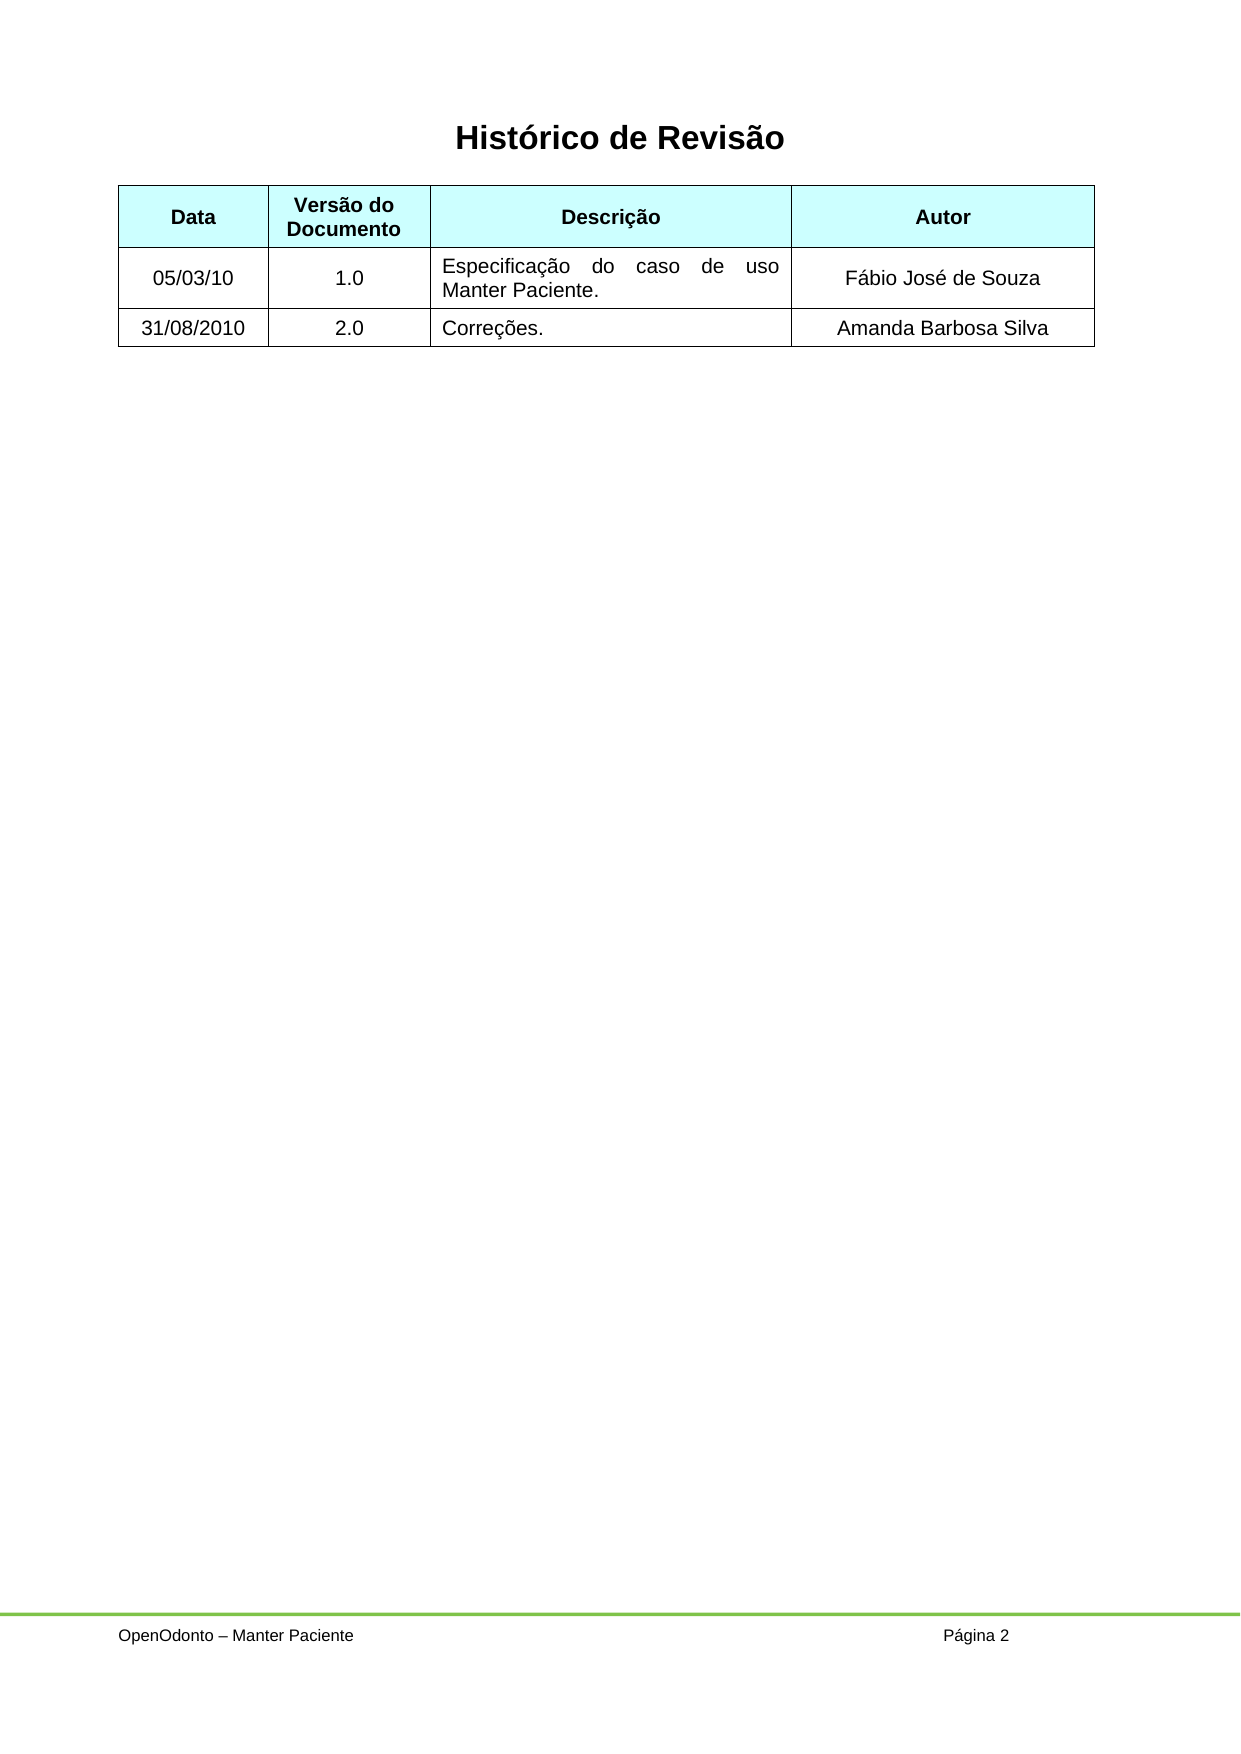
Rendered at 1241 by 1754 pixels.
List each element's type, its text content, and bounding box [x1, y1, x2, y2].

table_header Versão do Documento [269, 186, 430, 247]
table_header Autor [792, 186, 1094, 247]
table_header Descrição [431, 186, 791, 247]
table_cell 31/08/2010 [119, 309, 268, 346]
title Histórico de Revisão [118, 118, 1122, 157]
table_cell Amanda Barbosa Silva [792, 309, 1094, 346]
table_cell Especificação do caso de uso Manter Paciente. [431, 248, 791, 308]
table_cell 03/05/10 [119, 248, 268, 308]
table_cell Fábio José de Souza [792, 248, 1094, 308]
table_cell Correções. [431, 309, 791, 346]
table_cell 1.0 [269, 248, 430, 308]
table_cell 2.0 [269, 309, 430, 346]
table_header Data [119, 186, 268, 247]
